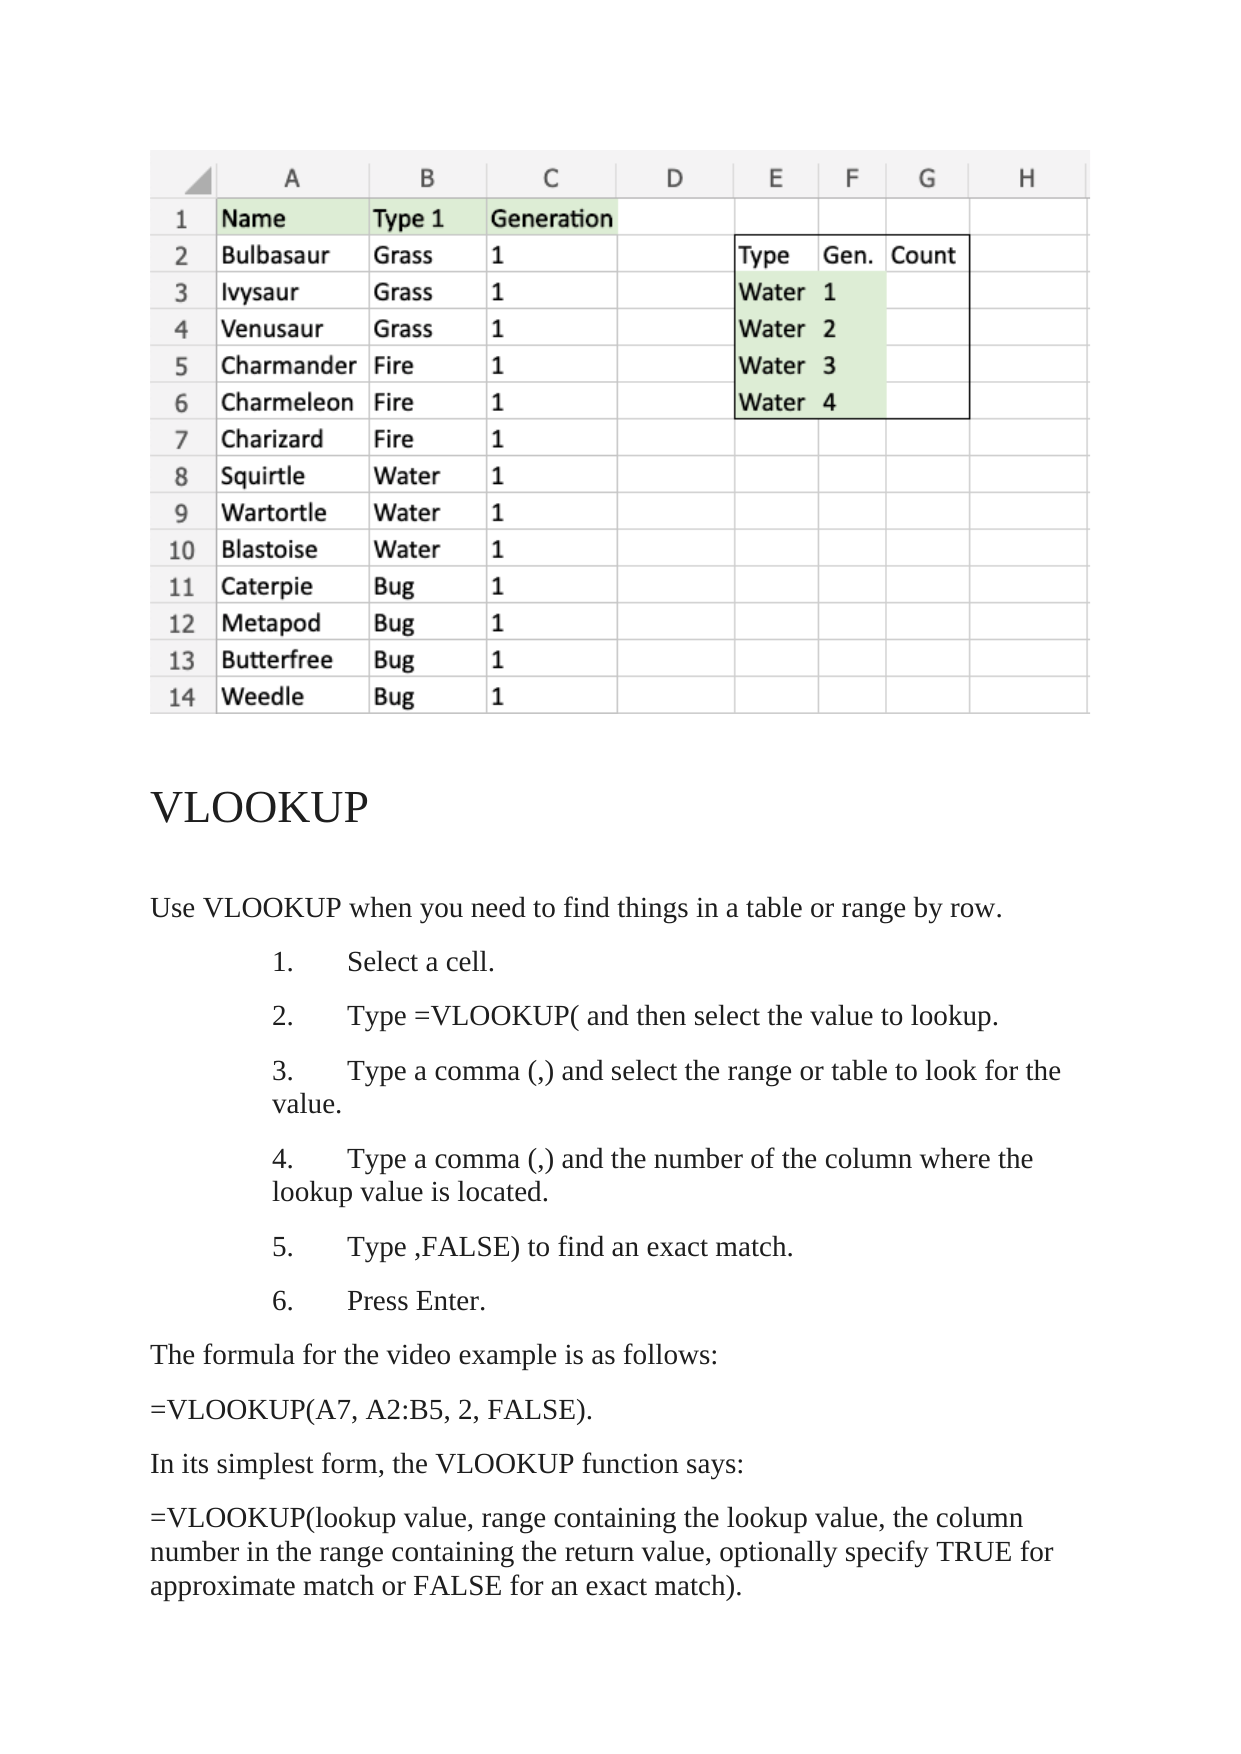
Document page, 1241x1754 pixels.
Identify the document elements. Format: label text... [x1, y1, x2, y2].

text Use VLOOKUP when you need to find things in a table or range by row. [150, 890, 1090, 923]
list Type ,FALSE) to find an exact match. [272, 1229, 1090, 1262]
text =VLOOKUP(lookup value, range containing the lookup value, the column number in the range containing the return value, optionally specify TRUE for approximate match or FALSE for an exact match). [150, 1501, 1090, 1601]
text =VLOOKUP(A7, A2:B5, 2, FALSE). [150, 1392, 1090, 1425]
list Type a comma (,) and the number of the column where the lookup value is located. [272, 1141, 1090, 1208]
list Select a cell. [272, 944, 1090, 978]
list Press Enter. [272, 1283, 1090, 1317]
list Type =VLOOKUP( and then select the value to lookup. [272, 998, 1090, 1032]
text The formula for the video example is as follows: [150, 1337, 1090, 1371]
list Type a comma (,) and select the range or table to look for the value. [272, 1053, 1090, 1120]
subtitle VLOOKUP [150, 780, 1090, 832]
text In its simplest form, the VLOOKUP function says: [150, 1446, 1090, 1480]
